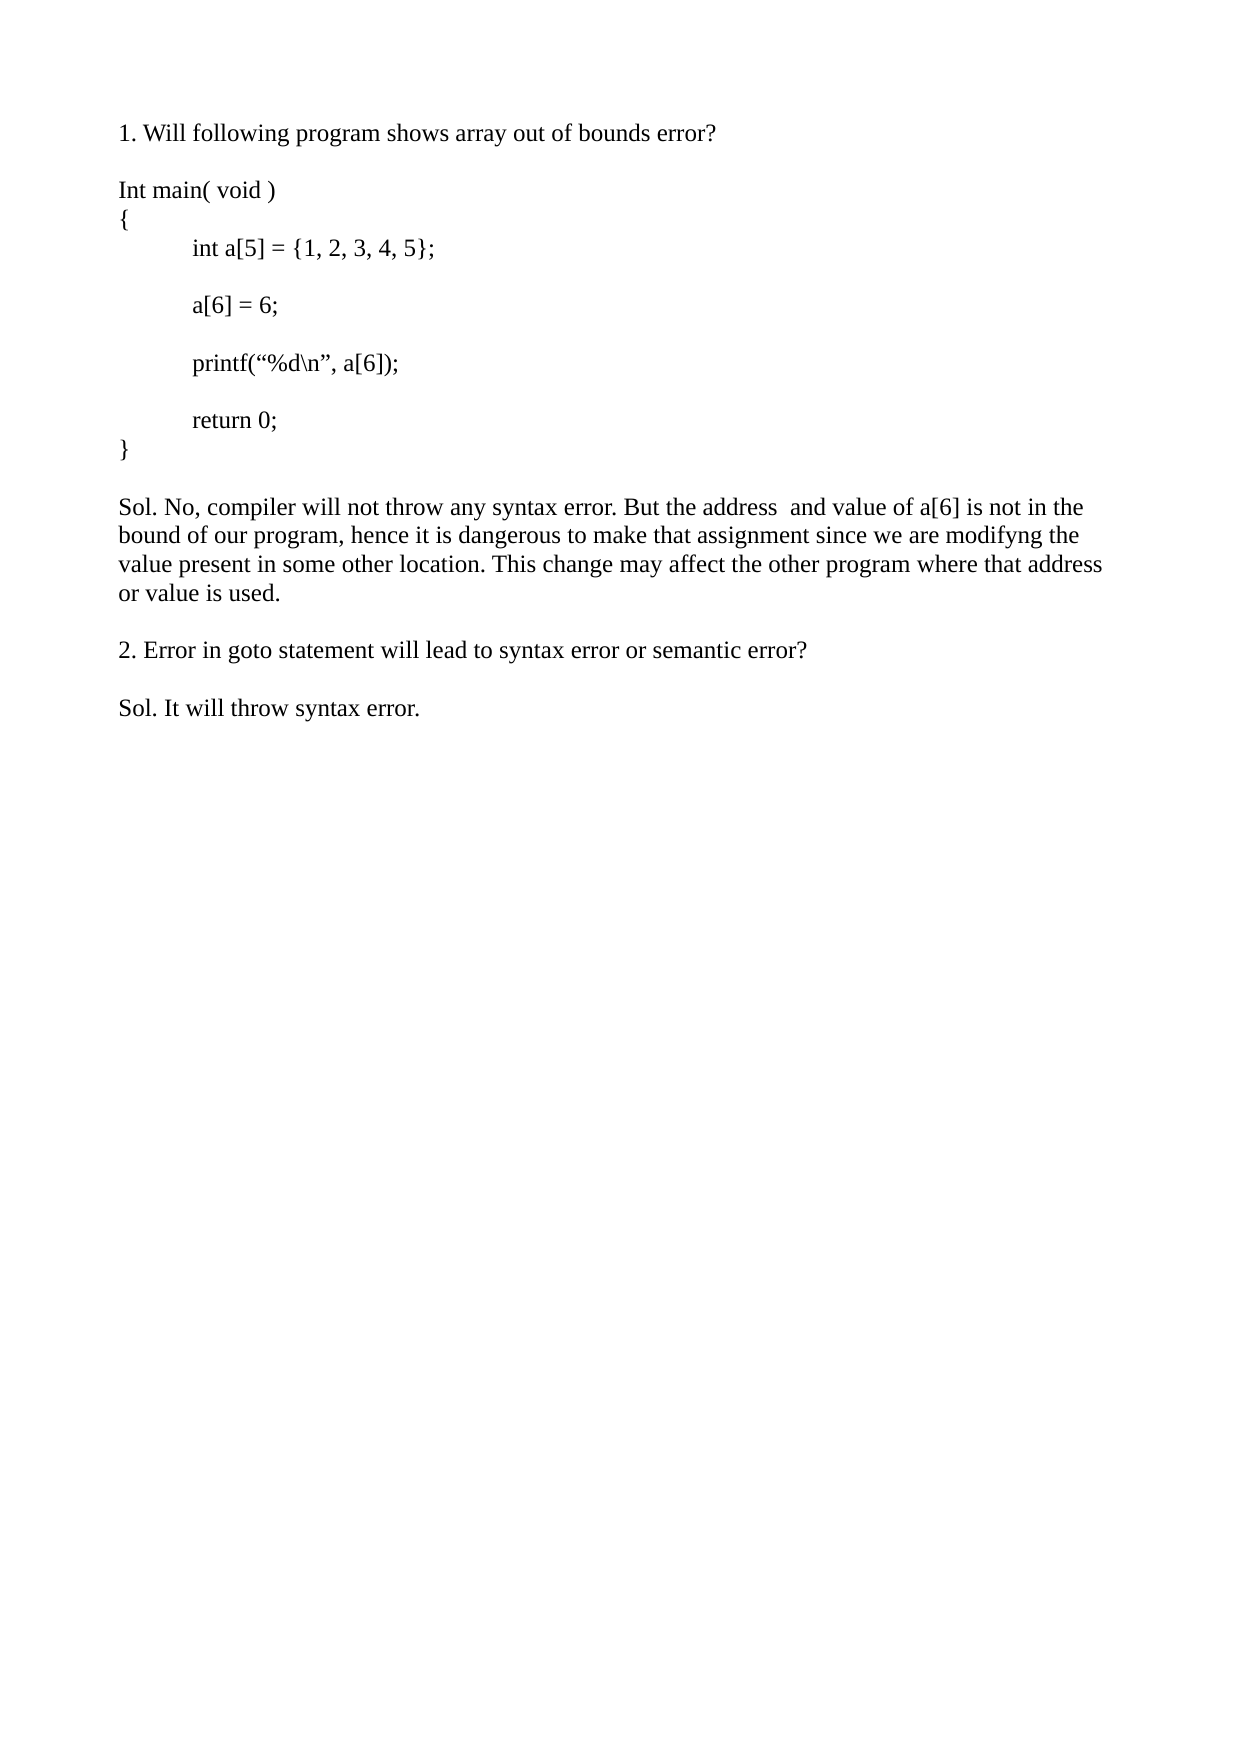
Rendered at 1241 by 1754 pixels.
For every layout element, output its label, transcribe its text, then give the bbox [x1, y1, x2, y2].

text Int main( void ) [118, 176, 1122, 204]
text return 0; [118, 406, 1122, 434]
text a[6] = 6; [118, 291, 1122, 319]
text 2. Error in goto statement will lead to syntax error or semantic error? [118, 636, 1122, 664]
text 1. Will following program shows array out of bounds error? [118, 118, 1122, 147]
text Sol. No, compiler will not throw any syntax error. But the address and value of a[6] is not in the bound of our program, hence it is dangerous to make that assignment since we are modifyng the value present in some other location. This change may affect the other program where that address or value is used. [118, 492, 1122, 607]
text printf(“%d\n”, a[6]); [118, 348, 1122, 377]
text { [118, 204, 1122, 233]
text } [118, 434, 1122, 463]
text int a[5] = {1, 2, 3, 4, 5}; [118, 233, 1122, 262]
text Sol. It will throw syntax error. [118, 693, 1122, 722]
